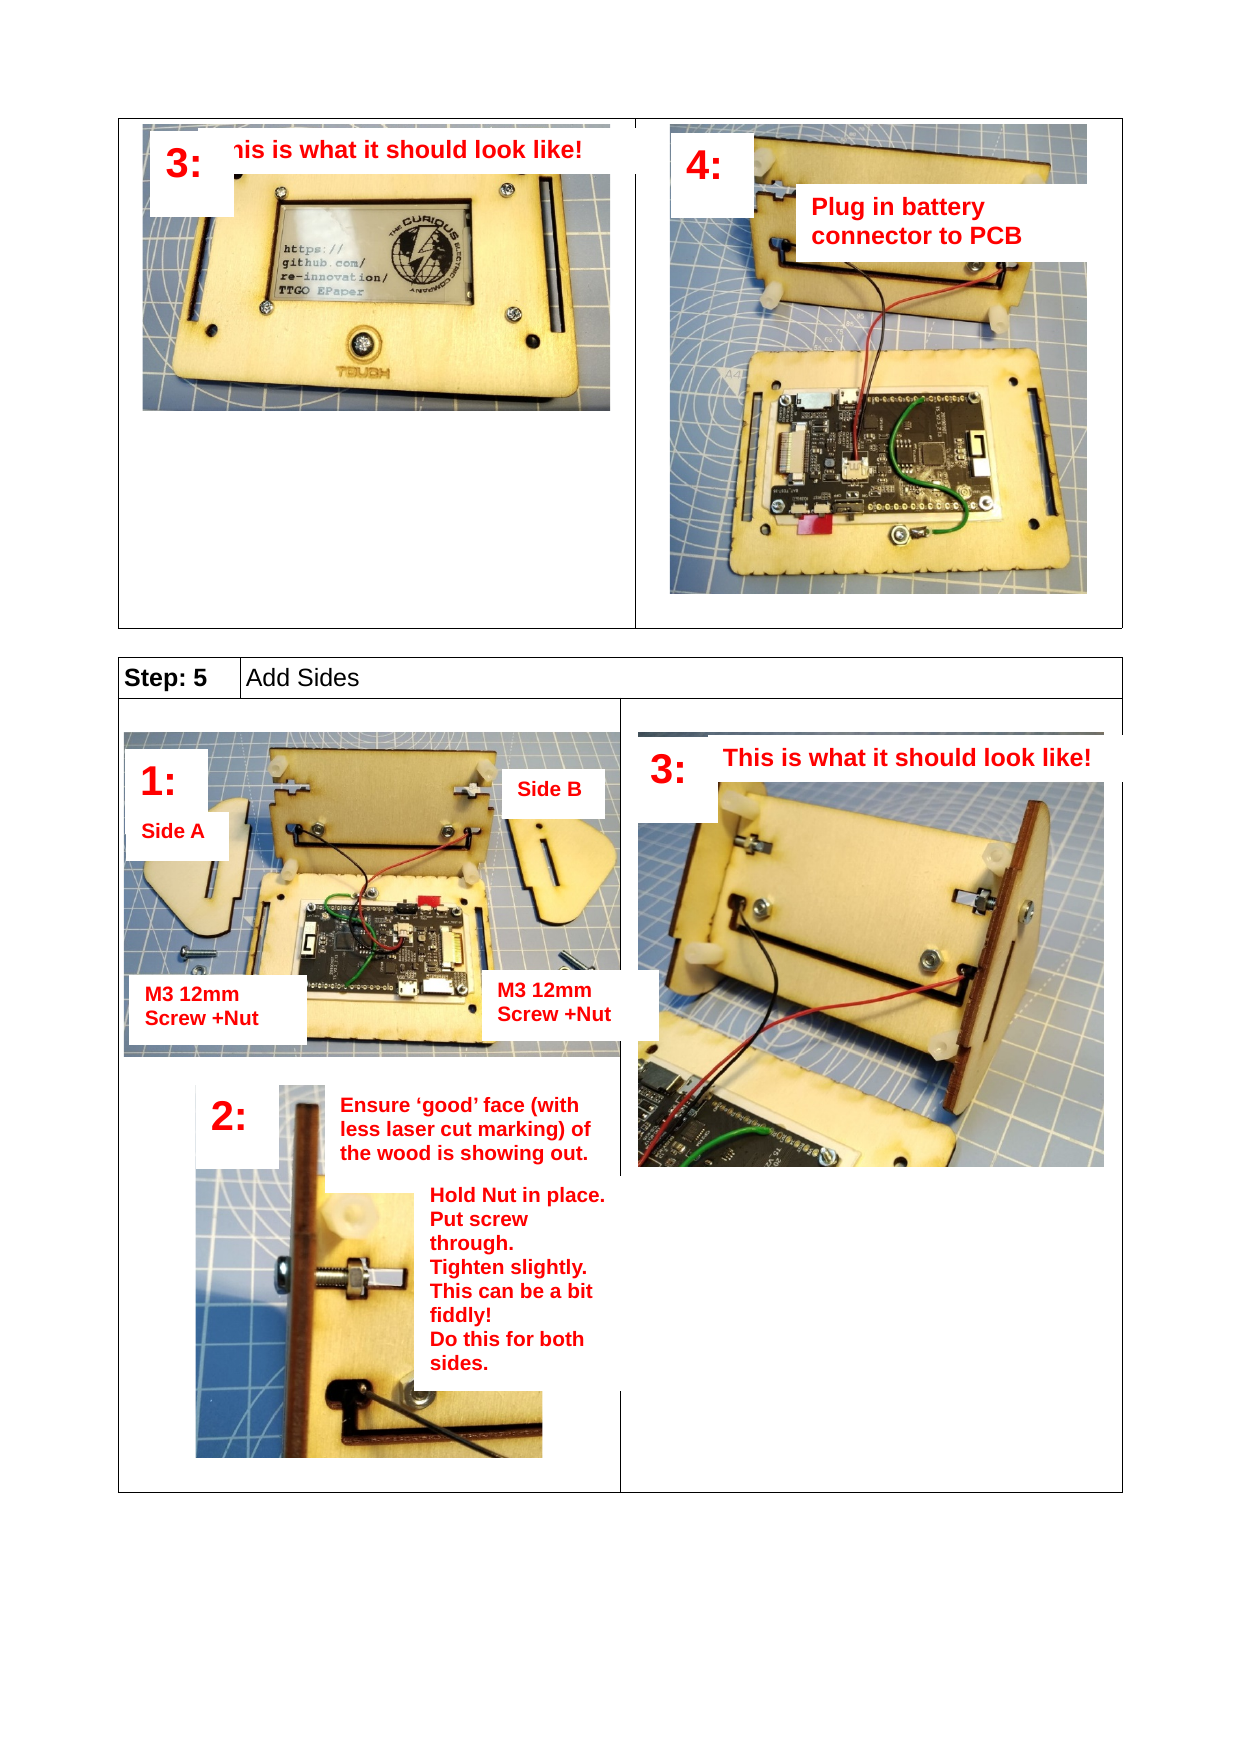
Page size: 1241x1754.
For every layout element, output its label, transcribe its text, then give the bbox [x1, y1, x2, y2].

table_cell [125, 749, 229, 861]
table_header Step: 5 [119, 658, 240, 698]
table_cell [636, 119, 1122, 628]
table_cell [482, 970, 659, 1041]
table_cell [621, 699, 1148, 1492]
table_cell [119, 119, 638, 628]
table_cell [119, 699, 624, 1492]
table_header Add Sides [241, 658, 1122, 698]
table_cell [130, 975, 307, 1045]
table_cell [502, 769, 605, 819]
